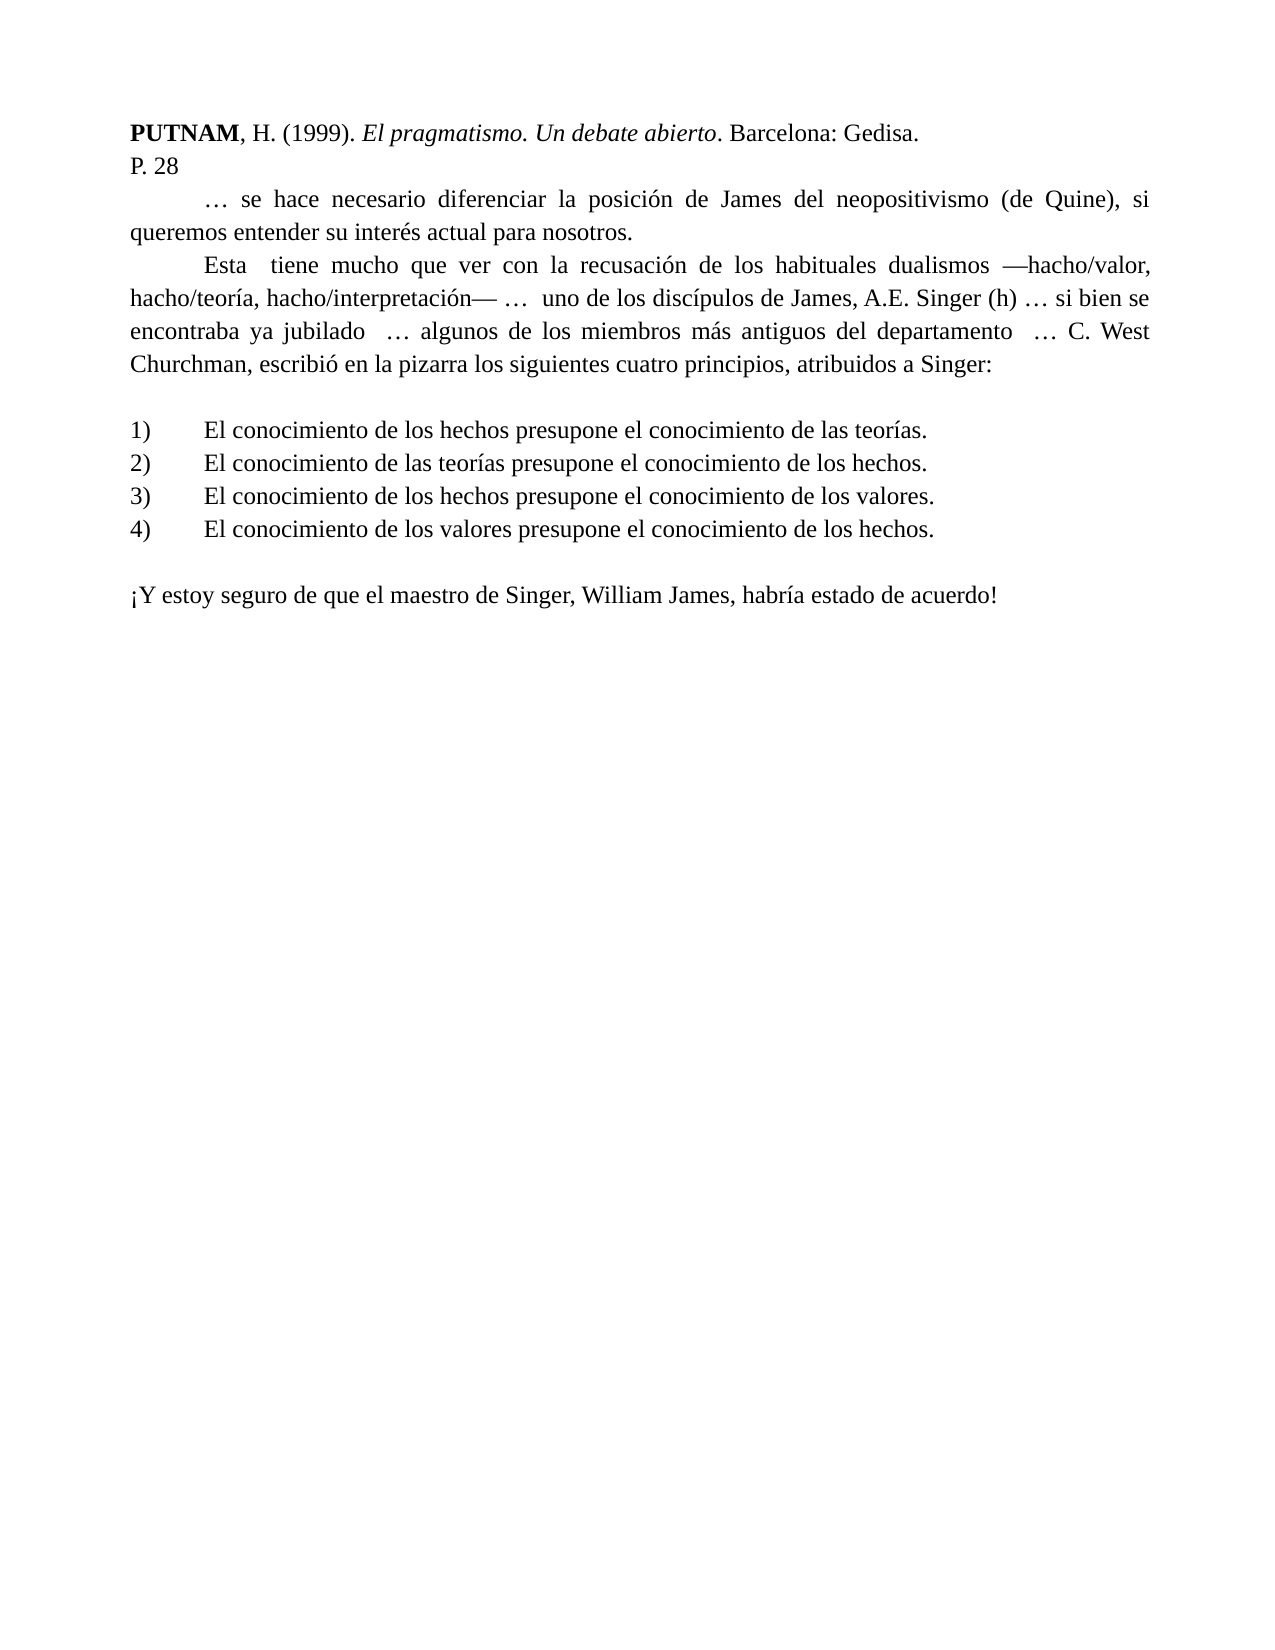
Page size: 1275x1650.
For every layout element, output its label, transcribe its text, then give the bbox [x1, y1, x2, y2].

text P. 28 [130, 151, 1151, 180]
text Esta tiene mucho que ver con la recusación de los habituales dualismos —hacho/valor, hacho/teoría, hacho/interpretación— … uno de los discípulos de James, A.E. Singer (h) … si bien se encontraba ya jubilado … algunos de los miembros más antiguos del departamento … C. West Churchman, escribió en la pizarra los siguientes cuatro principios, atribuidos a Singer: [130, 250, 1151, 378]
text 4) El conocimiento de los valores presupone el conocimiento de los hechos. [130, 514, 1151, 543]
text ¡Y estoy seguro de que el maestro de Singer, William James, habría estado de acuerdo! [130, 580, 1151, 609]
text 2) El conocimiento de las teorías presupone el conocimiento de los hechos. [130, 448, 1151, 477]
text PUTNAM, H. (1999). El pragmatismo. Un debate abierto. Barcelona: Gedisa. [130, 118, 1151, 147]
text 1) El conocimiento de los hechos presupone el conocimiento de las teorías. [130, 415, 1151, 444]
text 3) El conocimiento de los hechos presupone el conocimiento de los valores. [130, 481, 1151, 510]
text … se hace necesario diferenciar la posición de James del neopositivismo (de Quine), si queremos entender su interés actual para nosotros. [130, 184, 1151, 246]
